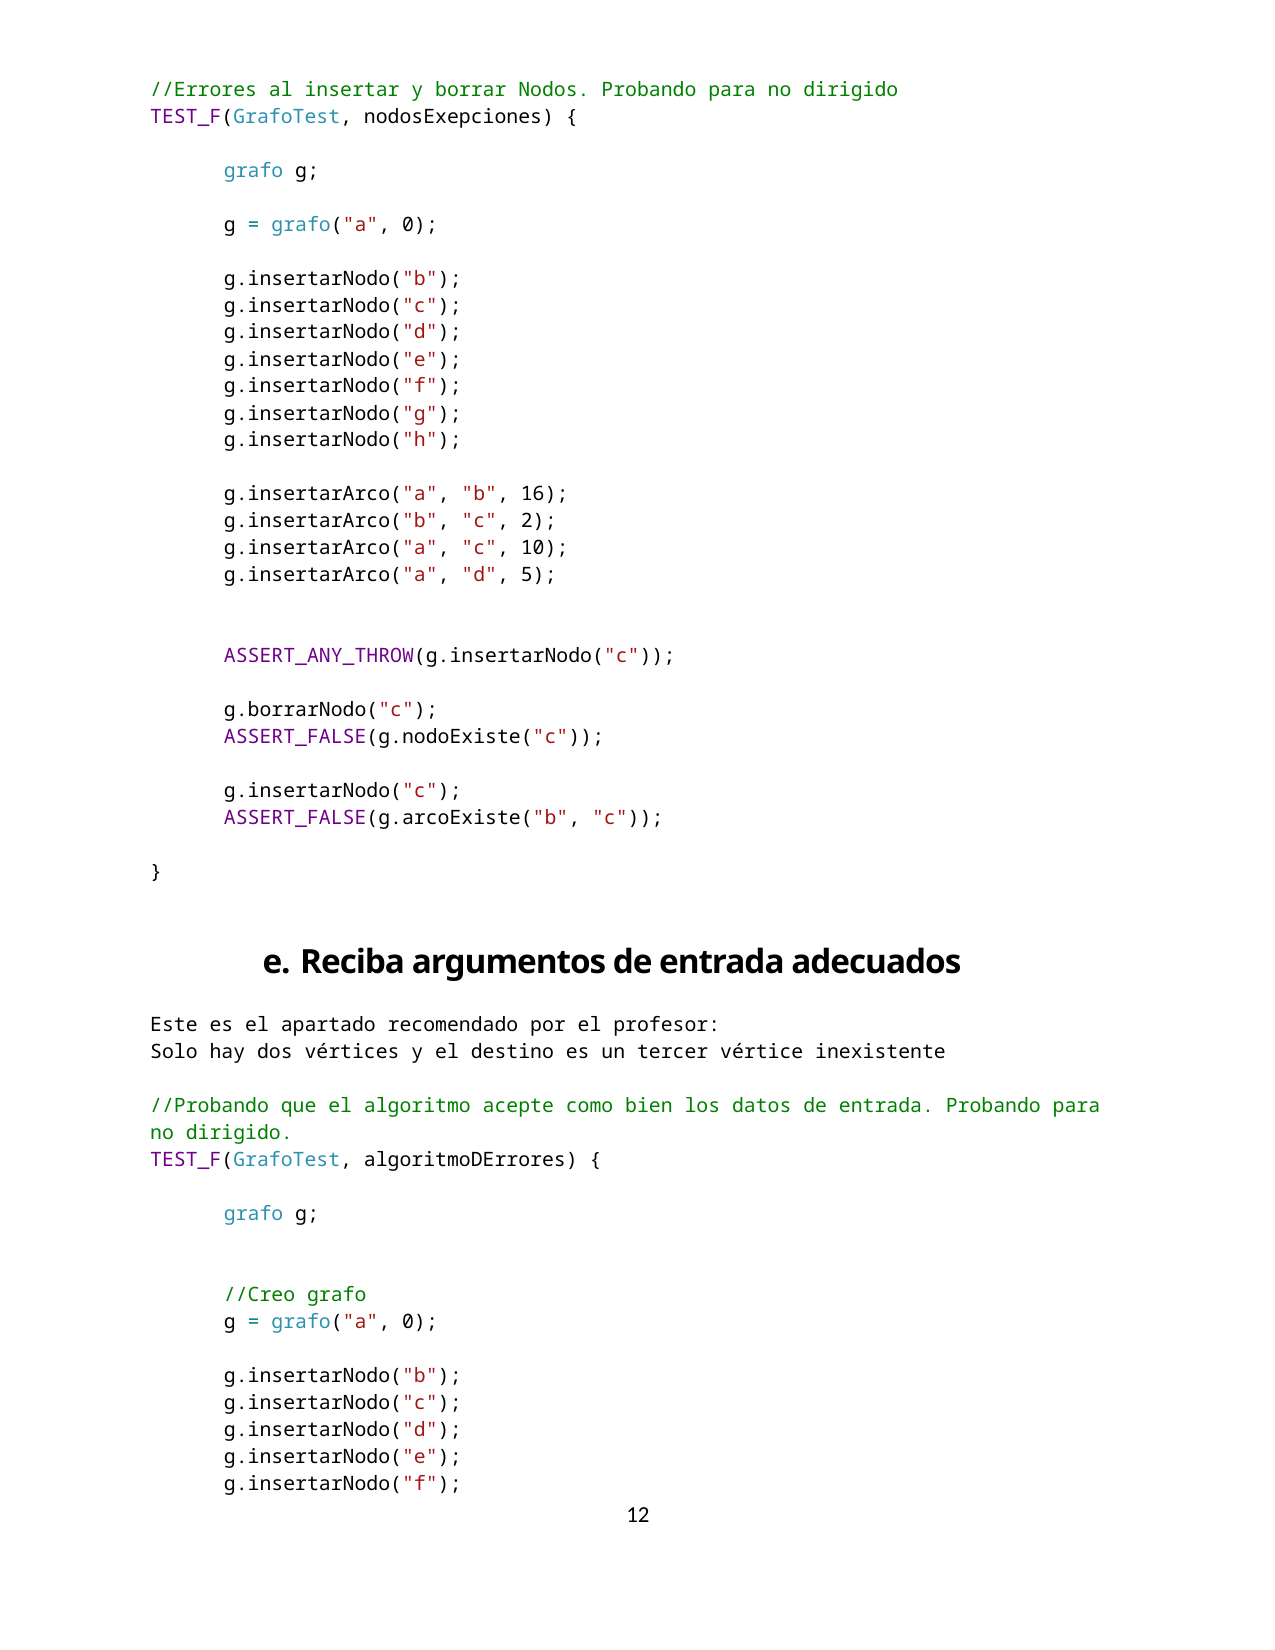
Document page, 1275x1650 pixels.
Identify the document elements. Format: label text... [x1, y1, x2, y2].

text ASSERT_FALSE(g.nodoExiste("c")); [150, 722, 1125, 749]
text Este es el apartado recomendado por el profesor: [150, 1011, 1125, 1038]
text g.insertarNodo("b"); [150, 264, 1125, 291]
text g.insertarNodo("c"); [150, 291, 1125, 318]
text g = grafo("a", 0); [150, 1307, 1125, 1334]
text ASSERT_ANY_THROW(g.insertarNodo("c")); [150, 642, 1125, 668]
text g.insertarNodo("f"); [150, 1469, 1125, 1496]
text grafo g; [150, 1199, 1125, 1227]
subtitle Reciba argumentos de entrada adecuados [262, 938, 1125, 984]
text g.insertarArco("a", "c", 10); [150, 534, 1125, 561]
text //Errores al insertar y borrar Nodos. Probando para no dirigido [150, 75, 1125, 102]
text TEST_F(GrafoTest, nodosExepciones) { [150, 102, 1125, 129]
text //Creo grafo [150, 1281, 1125, 1307]
text grafo g; [150, 156, 1125, 183]
text g.insertarNodo("c"); [150, 776, 1125, 803]
text g.insertarArco("a", "d", 5); [150, 561, 1125, 588]
text g.insertarNodo("e"); [150, 1442, 1125, 1469]
text //Probando que el algoritmo acepte como bien los datos de entrada. Probando para no dirigido. [150, 1092, 1125, 1146]
text g.insertarNodo("d"); [150, 1415, 1125, 1442]
text g.borrarNodo("c"); [150, 696, 1125, 722]
text g.insertarNodo("h"); [150, 426, 1125, 453]
text g.insertarNodo("b"); [150, 1361, 1125, 1388]
text g.insertarNodo("d"); [150, 318, 1125, 345]
text g.insertarArco("b", "c", 2); [150, 507, 1125, 534]
text g.insertarNodo("g"); [150, 399, 1125, 426]
text g.insertarNodo("f"); [150, 372, 1125, 399]
text ASSERT_FALSE(g.arcoExiste("b", "c")); [150, 803, 1125, 830]
text Solo hay dos vértices y el destino es un tercer vértice inexistente [150, 1038, 1125, 1065]
text g.insertarArco("a", "b", 16); [150, 480, 1125, 507]
text g = grafo("a", 0); [150, 210, 1125, 237]
text } [150, 857, 1125, 884]
text g.insertarNodo("c"); [150, 1388, 1125, 1415]
text TEST_F(GrafoTest, algoritmoDErrores) { [150, 1146, 1125, 1173]
text g.insertarNodo("e"); [150, 345, 1125, 372]
